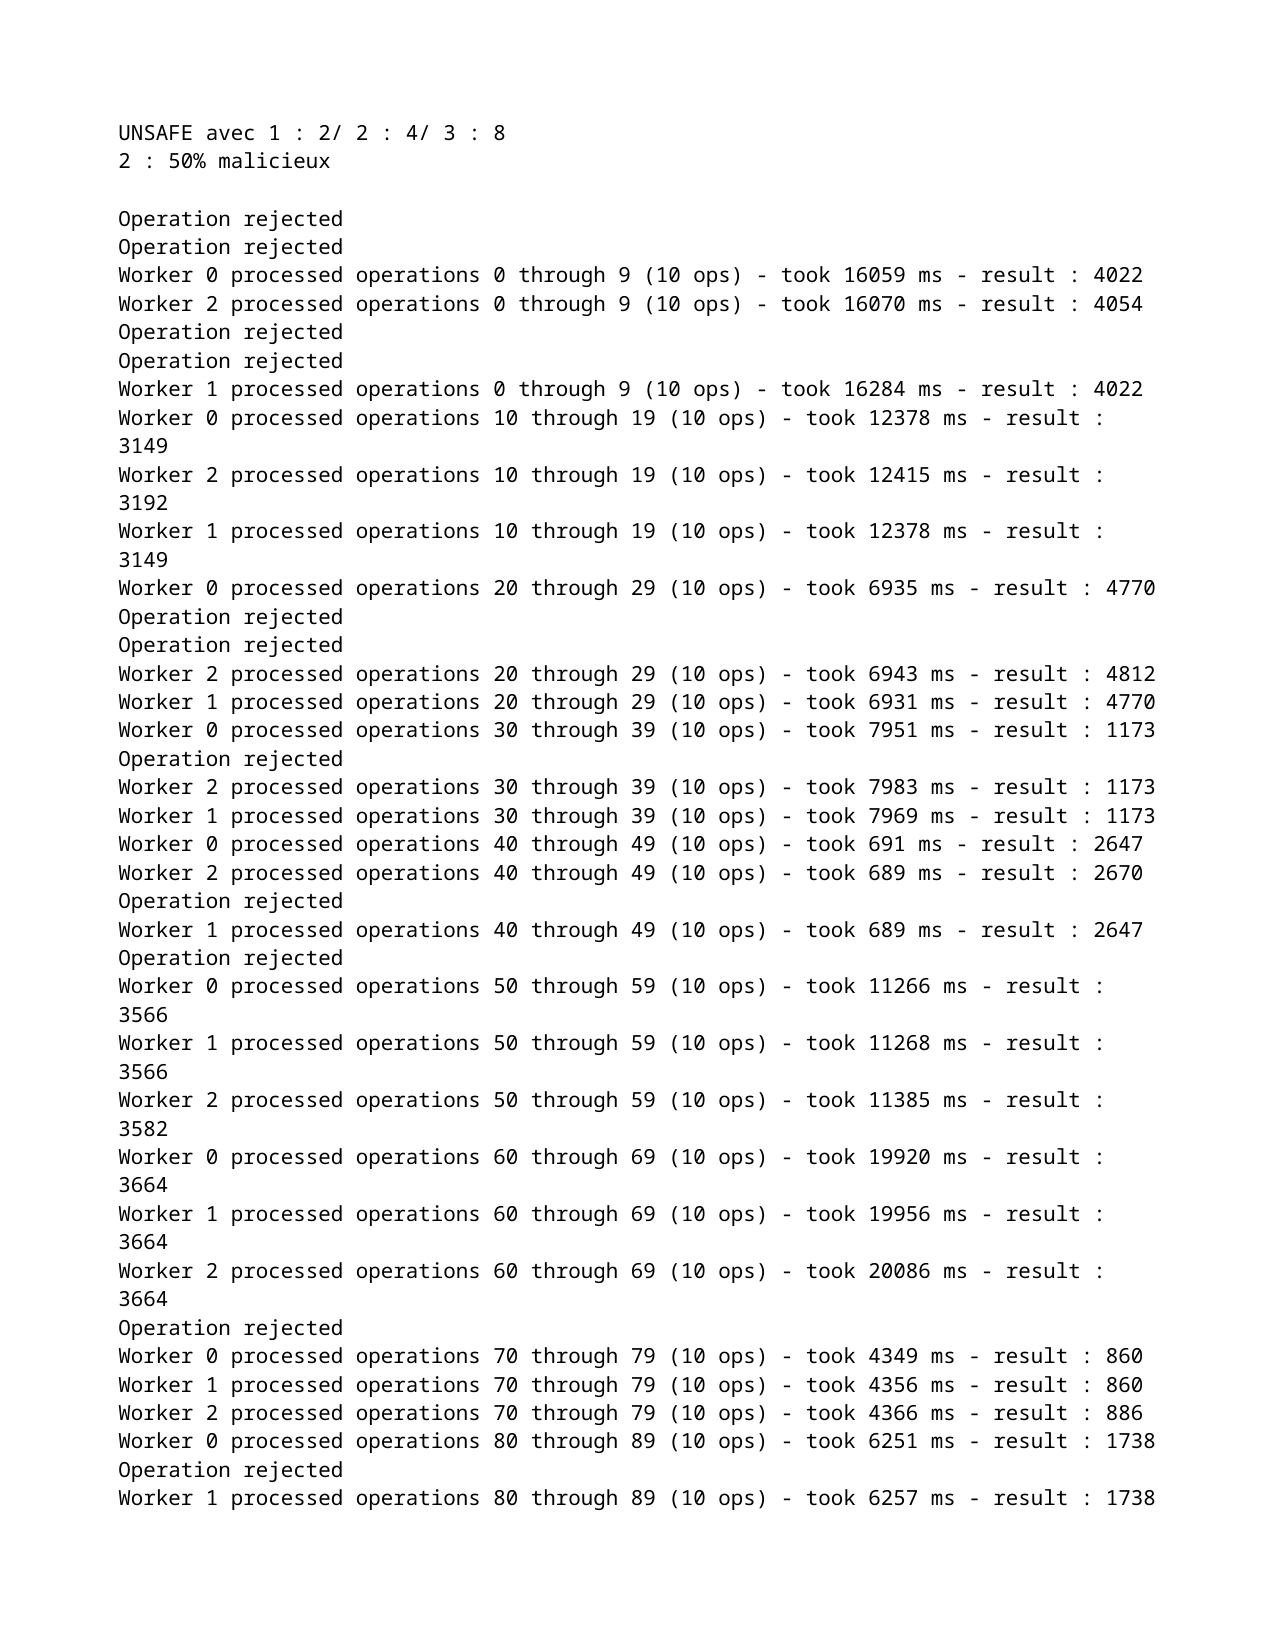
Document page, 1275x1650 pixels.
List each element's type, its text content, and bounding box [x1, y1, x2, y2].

text Operation rejected [118, 630, 1157, 659]
text Worker 2 processed operations 0 through 9 (10 ops) - took 16070 ms - result : 4054 [118, 289, 1157, 317]
text Worker 1 processed operations 50 through 59 (10 ops) - took 11268 ms - result : 3566 [118, 1028, 1157, 1085]
text Worker 1 processed operations 70 through 79 (10 ops) - took 4356 ms - result : 860 [118, 1370, 1157, 1398]
text Worker 0 processed operations 80 through 89 (10 ops) - took 6251 ms - result : 1738 [118, 1427, 1157, 1455]
text Operation rejected [118, 1313, 1157, 1341]
text Worker 2 processed operations 60 through 69 (10 ops) - took 20086 ms - result : 3664 [118, 1256, 1157, 1313]
text Worker 0 processed operations 30 through 39 (10 ops) - took 7951 ms - result : 1173 [118, 716, 1157, 744]
text Worker 0 processed operations 70 through 79 (10 ops) - took 4349 ms - result : 860 [118, 1341, 1157, 1370]
text Worker 0 processed operations 10 through 19 (10 ops) - took 12378 ms - result : 3149 [118, 403, 1157, 460]
text Operation rejected [118, 602, 1157, 630]
text Operation rejected [118, 886, 1157, 915]
text Worker 0 processed operations 40 through 49 (10 ops) - took 691 ms - result : 2647 [118, 829, 1157, 858]
text Worker 2 processed operations 50 through 59 (10 ops) - took 11385 ms - result : 3582 [118, 1085, 1157, 1142]
text Operation rejected [118, 232, 1157, 261]
text Worker 2 processed operations 70 through 79 (10 ops) - took 4366 ms - result : 886 [118, 1398, 1157, 1427]
text Worker 1 processed operations 0 through 9 (10 ops) - took 16284 ms - result : 4022 [118, 374, 1157, 403]
text Worker 0 processed operations 60 through 69 (10 ops) - took 19920 ms - result : 3664 [118, 1142, 1157, 1199]
text Worker 1 processed operations 80 through 89 (10 ops) - took 6257 ms - result : 1738 [118, 1483, 1157, 1512]
text Operation rejected [118, 744, 1157, 772]
text Worker 2 processed operations 10 through 19 (10 ops) - took 12415 ms - result : 3192 [118, 460, 1157, 517]
text Operation rejected [118, 1455, 1157, 1483]
text Worker 2 processed operations 40 through 49 (10 ops) - took 689 ms - result : 2670 [118, 858, 1157, 886]
text Worker 0 processed operations 50 through 59 (10 ops) - took 11266 ms - result : 3566 [118, 972, 1157, 1028]
text Operation rejected [118, 943, 1157, 972]
text Operation rejected [118, 317, 1157, 346]
text Worker 1 processed operations 60 through 69 (10 ops) - took 19956 ms - result : 3664 [118, 1199, 1157, 1256]
text Worker 2 processed operations 30 through 39 (10 ops) - took 7983 ms - result : 1173 [118, 772, 1157, 801]
text Operation rejected [118, 204, 1157, 232]
text Worker 0 processed operations 0 through 9 (10 ops) - took 16059 ms - result : 4022 [118, 261, 1157, 289]
text 2 : 50% malicieux [118, 147, 1157, 175]
text UNSAFE avec 1 : 2/ 2 : 4/ 3 : 8 [118, 118, 1157, 147]
text Worker 1 processed operations 30 through 39 (10 ops) - took 7969 ms - result : 1173 [118, 801, 1157, 829]
text Worker 2 processed operations 20 through 29 (10 ops) - took 6943 ms - result : 4812 [118, 659, 1157, 687]
text Worker 1 processed operations 40 through 49 (10 ops) - took 689 ms - result : 2647 [118, 915, 1157, 943]
text Worker 0 processed operations 20 through 29 (10 ops) - took 6935 ms - result : 4770 [118, 573, 1157, 602]
text Worker 1 processed operations 10 through 19 (10 ops) - took 12378 ms - result : 3149 [118, 517, 1157, 573]
text Operation rejected [118, 346, 1157, 374]
text Worker 1 processed operations 20 through 29 (10 ops) - took 6931 ms - result : 4770 [118, 687, 1157, 716]
